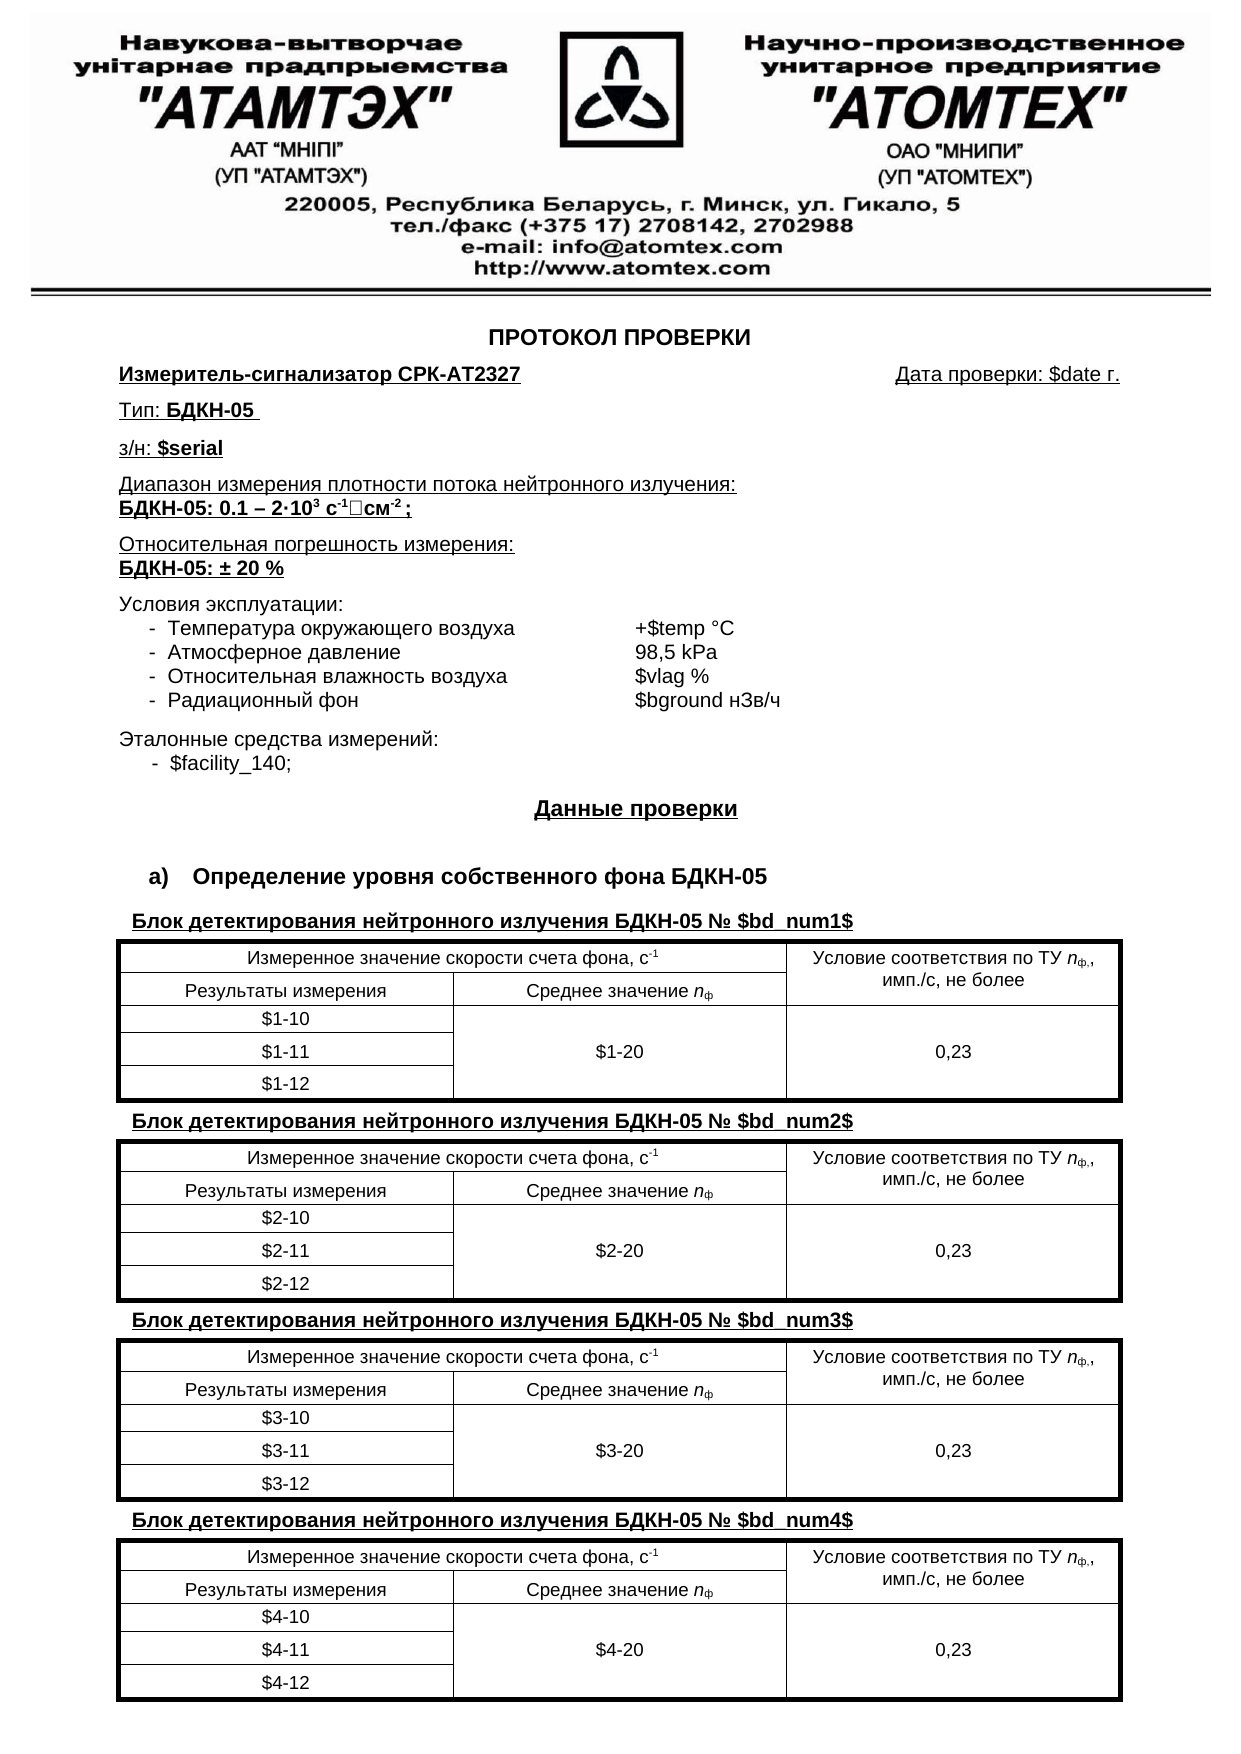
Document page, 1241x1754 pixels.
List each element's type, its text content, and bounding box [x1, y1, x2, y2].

table_cell Среднее значение nф [454, 1372, 786, 1404]
text ПРОТОКОЛ ПРОВЕРКИ [119, 323, 1120, 350]
text Тип: БДКН-05 [119, 398, 1120, 422]
table_cell Среднее значение nф [454, 1172, 786, 1204]
table_header Блок детектирования нейтронного излучения БДКН-05 № $bd_num3$ [119, 1303, 1120, 1338]
text - Температура окружающего воздуха +$temp °C [149, 616, 1120, 640]
text - $facility_140; [151, 751, 1120, 774]
table_cell Результаты измерения [121, 1172, 453, 1204]
text БДКН-05: ± 20 % [119, 556, 1120, 580]
text Эталонные средства измерений: [119, 727, 1120, 751]
table_cell $4-20 [454, 1604, 786, 1697]
table_cell Условие соответствия по ТУ nф,, имп./с, не более [787, 1343, 1118, 1404]
table_cell $2-11 [121, 1233, 453, 1264]
table_cell Условие соответствия по ТУ nф,, имп./с, не более [787, 1543, 1118, 1603]
text Данные проверки [151, 795, 1120, 821]
table_cell $3-12 [121, 1465, 453, 1497]
text з/н: $serial [119, 436, 1120, 460]
table_cell $4-11 [121, 1632, 453, 1664]
table_cell $1-20 [454, 1006, 786, 1098]
table_cell $2-12 [121, 1266, 453, 1297]
table_cell Результаты измерения [121, 973, 453, 1004]
table_header Блок детектирования нейтронного излучения БДКН-05 № $bd_num4$ [119, 1502, 1120, 1538]
text Условия эксплуатации: [119, 592, 1120, 616]
table_cell $1-11 [121, 1033, 453, 1065]
text а) Определение уровня собственного фона БДКН-05 [119, 863, 1120, 889]
table_cell Условие соответствия по ТУ nф,, имп./с, не более [787, 1144, 1118, 1204]
text - Радиационный фон $bground нЗв/ч [149, 688, 1120, 712]
table_cell $4-10 [121, 1604, 453, 1631]
table_cell Среднее значение nф [454, 1571, 786, 1603]
text - Атмосферное давление 98,5 kPa [149, 640, 1120, 664]
table_cell $2-10 [121, 1205, 453, 1232]
table_cell Измеренное значение скорости счета фона, с-1 [121, 1144, 786, 1171]
table_cell Измеренное значение скорости счета фона, с-1 [121, 1543, 786, 1570]
table_header Блок детектирования нейтронного излучения БДКН-05 № $bd_num2$ [119, 1103, 1120, 1138]
table_cell Измеренное значение скорости счета фона, с-1 [121, 944, 786, 972]
table_cell $1-10 [121, 1006, 453, 1032]
table_cell Результаты измерения [121, 1372, 453, 1404]
text - Относительная влажность воздуха $vlag % [149, 664, 1120, 688]
table_cell $3-10 [121, 1405, 453, 1431]
text Диапазон измерения плотности потока нейтронного излучения: [119, 472, 1120, 496]
table_cell 0,23 [787, 1006, 1118, 1098]
table_cell 0,23 [787, 1405, 1118, 1497]
table_cell $2-20 [454, 1205, 786, 1297]
table_cell Результаты измерения [121, 1571, 453, 1603]
table_cell $4-12 [121, 1665, 453, 1697]
table_cell 0,23 [787, 1205, 1118, 1297]
table_cell $3-20 [454, 1405, 786, 1497]
picture [30, 12, 1212, 298]
table_cell $1-12 [121, 1066, 453, 1098]
text БДКН-05: 0.1 – 2·103 с-1см-2 ; [119, 496, 1120, 520]
table_cell 0,23 [787, 1604, 1118, 1697]
text Относительная погрешность измерения: [119, 532, 1120, 556]
table_cell Среднее значение nф [454, 973, 786, 1004]
table_header Блок детектирования нейтронного излучения БДКН-05 № $bd_num1$ [119, 904, 1120, 939]
table_cell Измеренное значение скорости счета фона, с-1 [121, 1343, 786, 1371]
table_cell $3-11 [121, 1432, 453, 1464]
table_cell Условие соответствия по ТУ nф,, имп./с, не более [787, 944, 1118, 1004]
text Измеритель-сигнализатор СРК-АТ2327 Дата проверки: $date г. [119, 362, 1120, 386]
